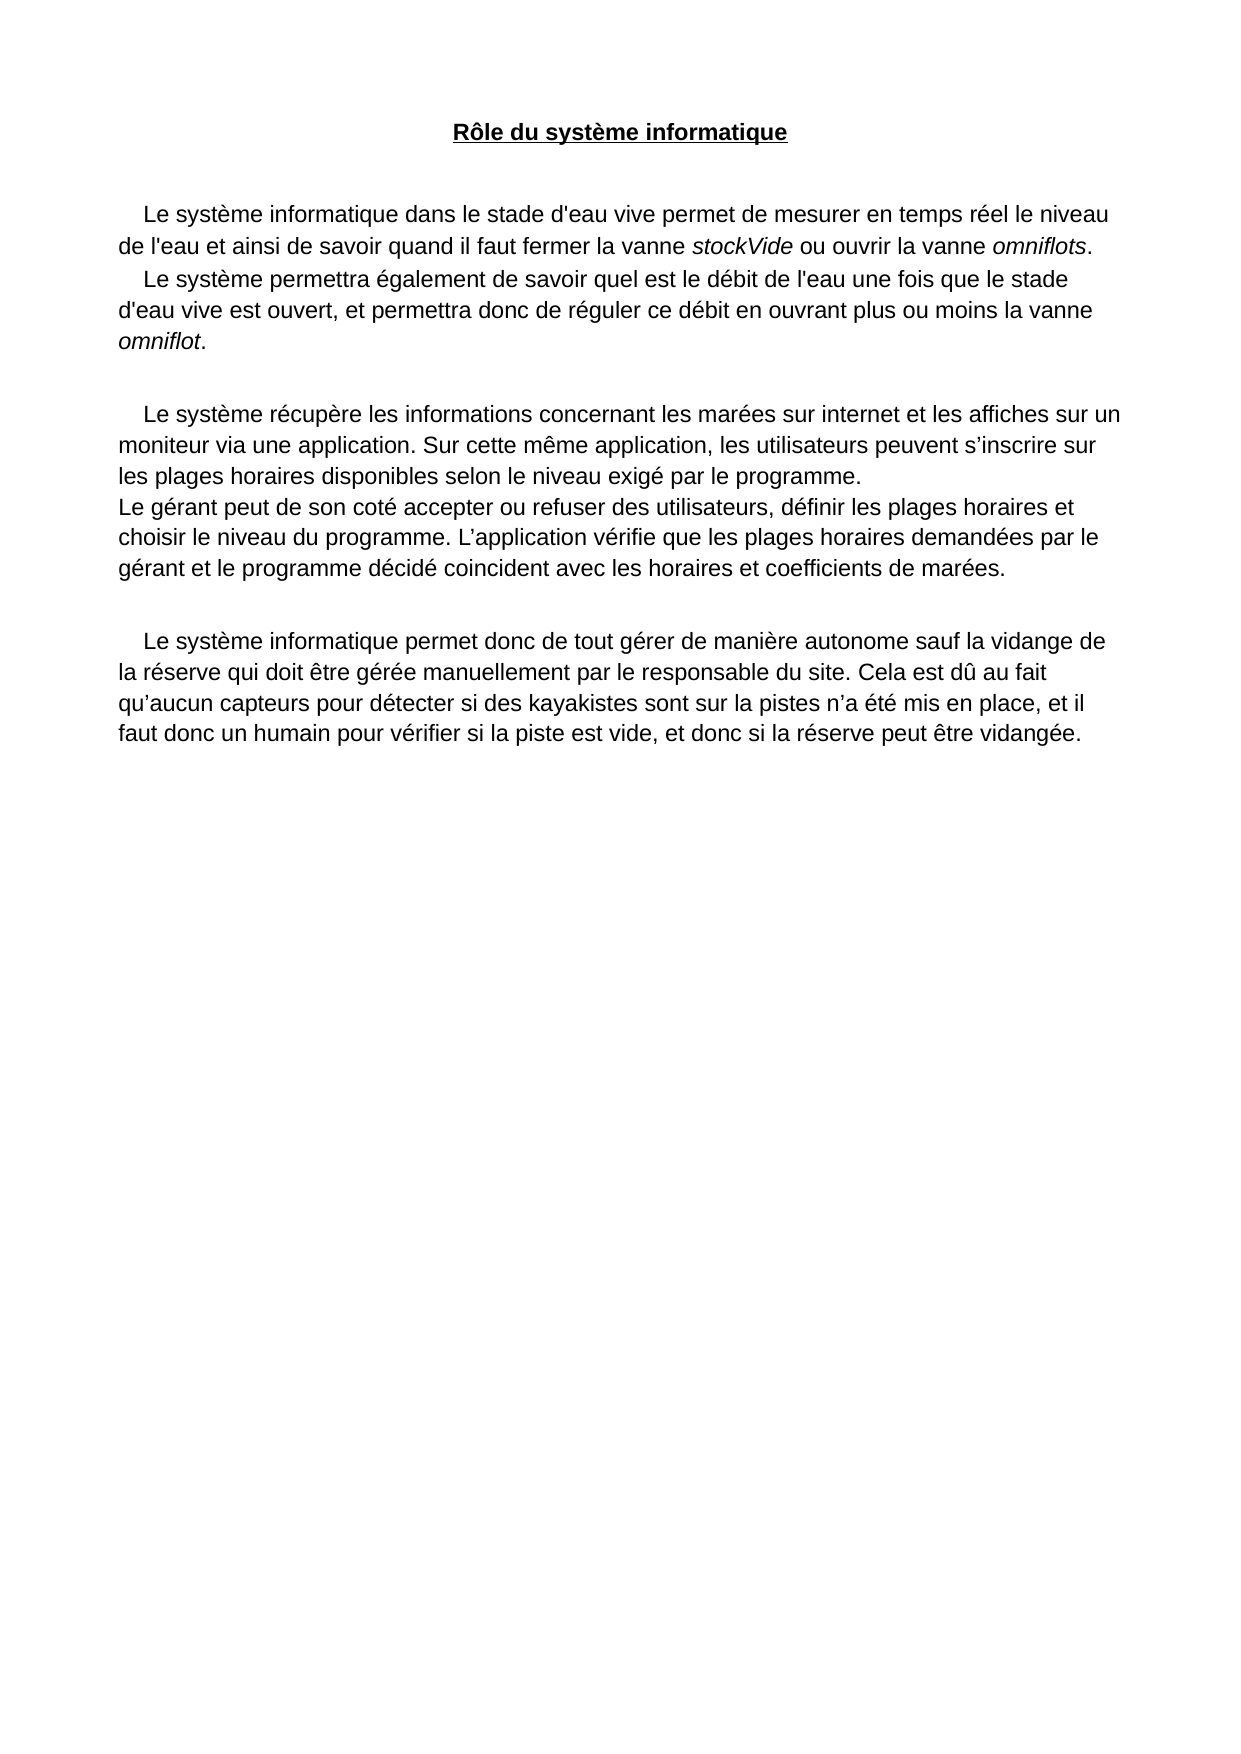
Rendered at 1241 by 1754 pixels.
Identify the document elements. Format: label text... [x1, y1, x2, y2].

text Le système récupère les informations concernant les marées sur internet et les affiches sur un moniteur via une application. Sur cette même application, les utilisateurs peuvent s’inscrire sur les plages horaires disponibles selon le niveau exigé par le programme. [118, 399, 1122, 489]
text Rôle du système informatique [118, 118, 1122, 145]
text Le système informatique dans le stade d'eau vive permet de mesurer en temps réel le niveau de l'eau et ainsi de savoir quand il faut fermer la vanne stockVide ou ouvrir la vanne omniflots. [118, 199, 1122, 260]
text Le système permettra également de savoir quel est le débit de l'eau une fois que le stade d'eau vive est ouvert, et permettra donc de réguler ce débit en ouvrant plus ou moins la vanne omniflot. [118, 264, 1122, 354]
text Le système informatique permet donc de tout gérer de manière autonome sauf la vidange de la réserve qui doit être gérée manuellement par le responsable du site. Cela est dû au fait qu’aucun capteurs pour détecter si des kayakistes sont sur la pistes n’a été mis en place, et il faut donc un humain pour vérifier si la piste est vide, et donc si la réserve peut être vidangée. [118, 626, 1122, 747]
text Le gérant peut de son coté accepter ou refuser des utilisateurs, définir les plages horaires et choisir le niveau du programme. L’application vérifie que les plages horaires demandées par le gérant et le programme décidé coincident avec les horaires et coefficients de marées. [118, 493, 1122, 581]
